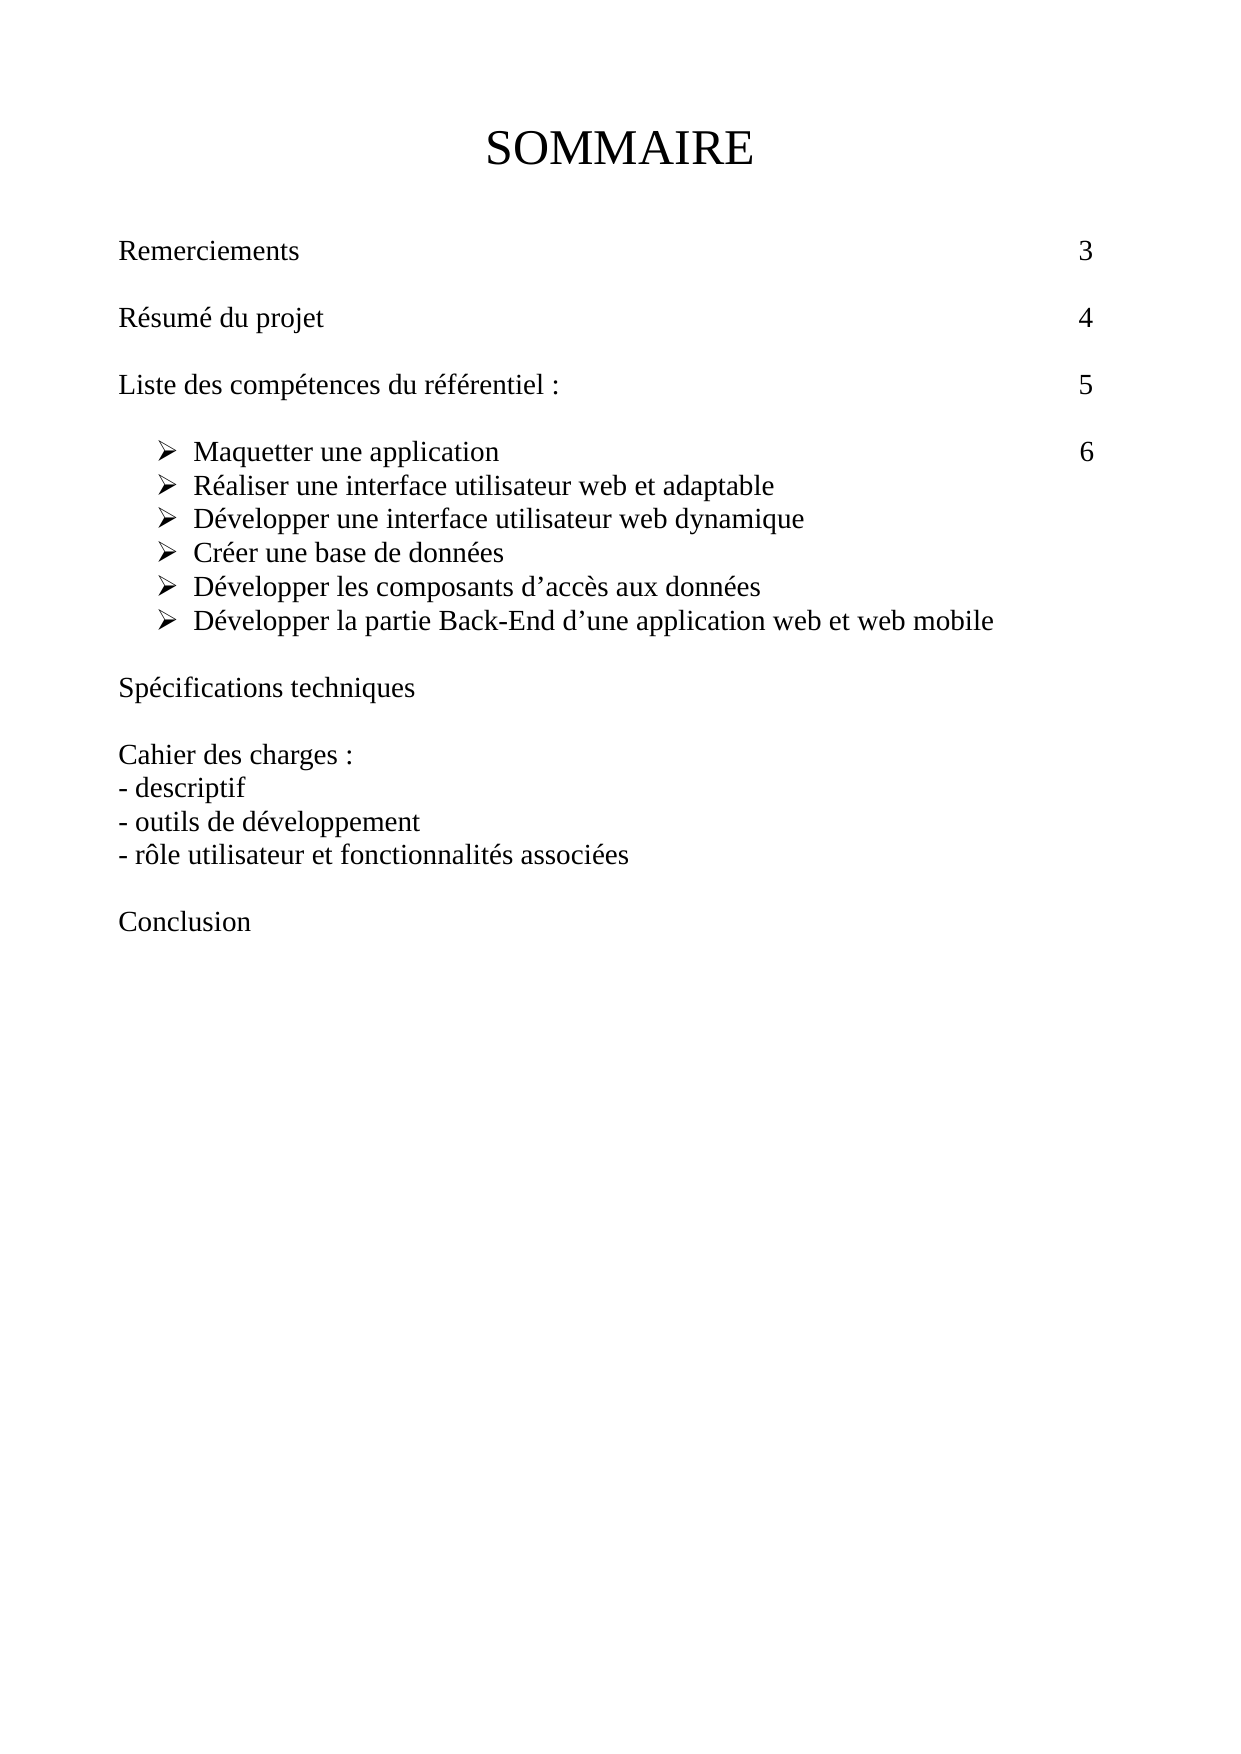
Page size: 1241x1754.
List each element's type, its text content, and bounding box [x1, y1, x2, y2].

text Résumé du projet 4 [118, 300, 1122, 334]
list Maquetter une application 6 [156, 434, 1122, 468]
text - rôle utilisateur et fonctionnalités associées [118, 837, 1122, 871]
list Développer une interface utilisateur web dynamique [156, 502, 1122, 535]
text - descriptif [118, 770, 1122, 804]
text Spécifications techniques [118, 670, 1122, 703]
text SOMMAIRE [118, 118, 1122, 176]
list Développer la partie Back-End d’une application web et web mobile [156, 603, 1122, 636]
text Conclusion [118, 904, 1122, 938]
list Créer une base de données [156, 535, 1122, 569]
text Remerciements 3 [118, 233, 1122, 267]
text - outils de développement [118, 804, 1122, 837]
list Développer les composants d’accès aux données [156, 569, 1122, 603]
list Réaliser une interface utilisateur web et adaptable [156, 468, 1122, 502]
text Liste des compétences du référentiel : 5 [118, 367, 1122, 401]
text Cahier des charges : [118, 737, 1122, 770]
